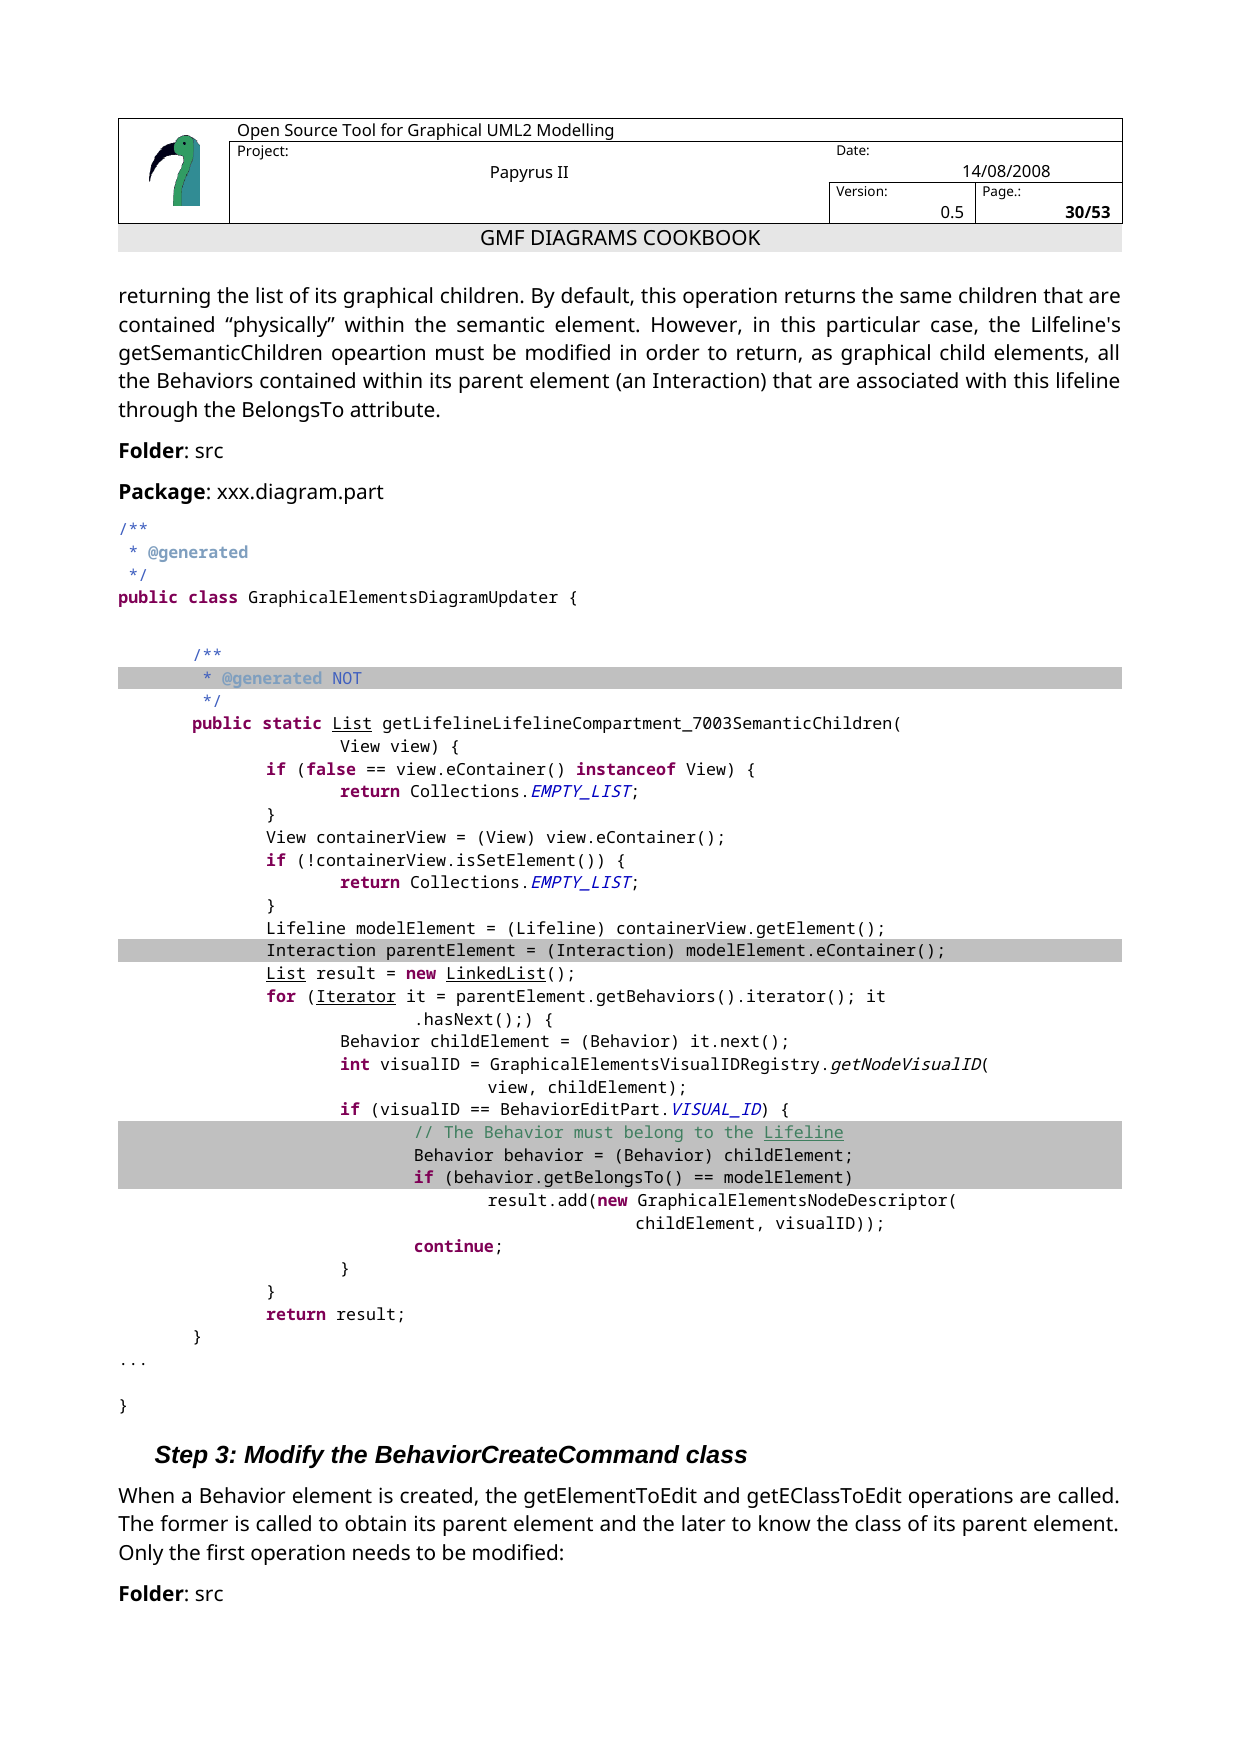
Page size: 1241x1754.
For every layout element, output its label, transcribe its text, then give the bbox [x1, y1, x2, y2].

text Behavior behavior = (Behavior) childElement; [118, 1143, 1122, 1166]
text */ [118, 563, 1122, 586]
text if (visualID == BehaviorEditPart.VISUAL_ID) { [118, 1098, 1122, 1121]
text /** [118, 518, 1122, 541]
text ... [118, 1348, 1122, 1371]
text } [118, 1393, 1122, 1416]
text // The Behavior must belong to the Lifeline [118, 1121, 1122, 1143]
text return Collections.EMPTY_LIST; [118, 780, 1122, 803]
text continue; [118, 1234, 1122, 1257]
text Package: xxx.diagram.part [118, 477, 1122, 505]
text } [118, 894, 1122, 916]
text if (!containerView.isSetElement()) { [118, 848, 1122, 871]
text List result = new LinkedList(); [118, 962, 1122, 984]
text return result; [118, 1302, 1122, 1325]
text Folder: src [118, 1579, 1122, 1607]
text } [118, 1257, 1122, 1280]
text public static List getLifelineLifelineCompartment_7003SemanticChildren( [118, 712, 1122, 735]
text */ [118, 689, 1122, 712]
text } [118, 1280, 1122, 1302]
subtitle Step 3: Modify the BehaviorCreateCommand class [118, 1441, 1122, 1469]
text * @generated NOT [118, 667, 1122, 689]
text returning the list of its graphical children. By default, this operation returns the same children that are contained “physically” within the semantic element. However, in this particular case, the Lilfeline's getSemanticChildren opeartion must be modified in order to return, as graphical child elements, all the Behaviors contained within its parent element (an Interaction) that are associated with this lifeline through the BelongsTo attribute. [118, 281, 1122, 423]
text int visualID = GraphicalElementsVisualIDRegistry.getNodeVisualID( [118, 1053, 1122, 1075]
text for (Iterator it = parentElement.getBehaviors().iterator(); it [118, 984, 1122, 1007]
picture [147, 133, 201, 209]
text view, childElement); [118, 1075, 1122, 1098]
text } [118, 1325, 1122, 1348]
text } [118, 803, 1122, 826]
text childElement, visualID)); [118, 1212, 1122, 1234]
text Interaction parentElement = (Interaction) modelElement.eContainer(); [118, 939, 1122, 962]
text /** [118, 644, 1122, 667]
text .hasNext();) { [118, 1007, 1122, 1030]
text public class GraphicalElementsDiagramUpdater { [118, 586, 1122, 609]
text View containerView = (View) view.eContainer(); [118, 826, 1122, 848]
text Folder: src [118, 436, 1122, 464]
text if (behavior.getBelongsTo() == modelElement) [118, 1166, 1122, 1189]
text return Collections.EMPTY_LIST; [118, 871, 1122, 894]
text View view) { [118, 735, 1122, 757]
text Lifeline modelElement = (Lifeline) containerView.getElement(); [118, 916, 1122, 939]
text result.add(new GraphicalElementsNodeDescriptor( [118, 1189, 1122, 1212]
text if (false == view.eContainer() instanceof View) { [118, 757, 1122, 780]
text Behavior childElement = (Behavior) it.next(); [118, 1030, 1122, 1053]
text When a Behavior element is created, the getElementToEdit and getEClassToEdit operations are called. The former is called to obtain its parent element and the later to know the class of its parent element. Only the first operation needs to be modified: [118, 1481, 1122, 1566]
text * @generated [118, 541, 1122, 563]
